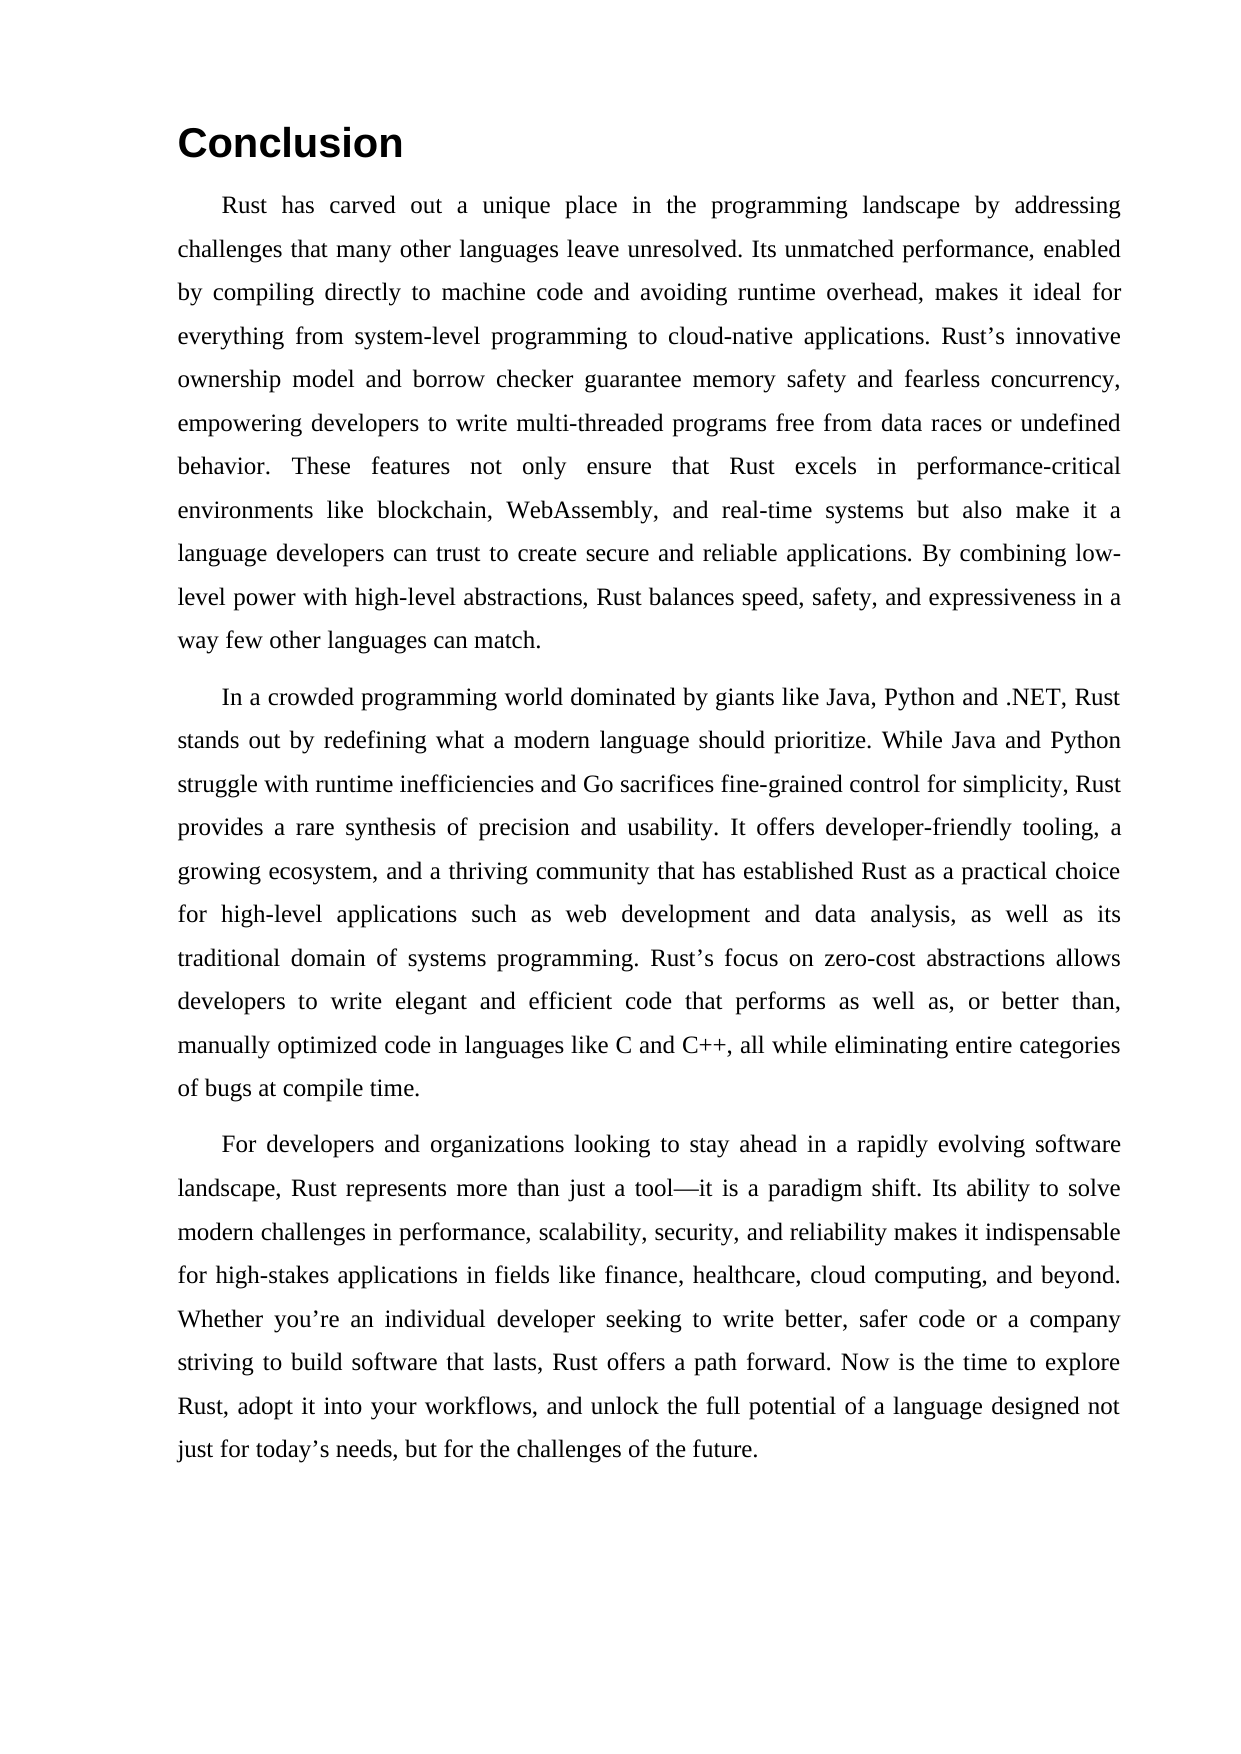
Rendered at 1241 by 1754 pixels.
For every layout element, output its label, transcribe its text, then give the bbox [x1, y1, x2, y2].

subtitle Conclusion [177, 118, 1122, 166]
text For developers and organizations looking to stay ahead in a rapidly evolving software landscape, Rust represents more than just a tool—it is a paradigm shift. Its ability to solve modern challenges in performance, scalability, security, and reliability makes it indispensable for high-stakes applications in fields like finance, healthcare, cloud computing, and beyond. Whether you’re an individual developer seeking to write better, safer code or a company striving to build software that lasts, Rust offers a path forward. Now is the time to explore Rust, adopt it into your workflows, and unlock the full potential of a language designed not just for today’s needs, but for the challenges of the future. [177, 1129, 1122, 1463]
text In a crowded programming world dominated by giants like Java, Python and .NET, Rust stands out by redefining what a modern language should prioritize. While Java and Python struggle with runtime inefficiencies and Go sacrifices fine-grained control for simplicity, Rust provides a rare synthesis of precision and usability. It offers developer-friendly tooling, a growing ecosystem, and a thriving community that has established Rust as a practical choice for high-level applications such as web development and data analysis, as well as its traditional domain of systems programming. Rust’s focus on zero-cost abstractions allows developers to write elegant and efficient code that performs as well as, or better than, manually optimized code in languages like C and C++, all while eliminating entire categories of bugs at compile time. [177, 681, 1122, 1102]
text Rust has carved out a unique place in the programming landscape by addressing challenges that many other languages leave unresolved. Its unmatched performance, enabled by compiling directly to machine code and avoiding runtime overhead, makes it ideal for everything from system-level programming to cloud-native applications. Rust’s innovative ownership model and borrow checker guarantee memory safety and fearless concurrency, empowering developers to write multi-threaded programs free from data races or undefined behavior. These features not only ensure that Rust excels in performance-critical environments like blockchain, WebAssembly, and real-time systems but also make it a language developers can trust to create secure and reliable applications. By combining low-level power with high-level abstractions, Rust balances speed, safety, and expressiveness in a way few other languages can match. [177, 190, 1122, 654]
